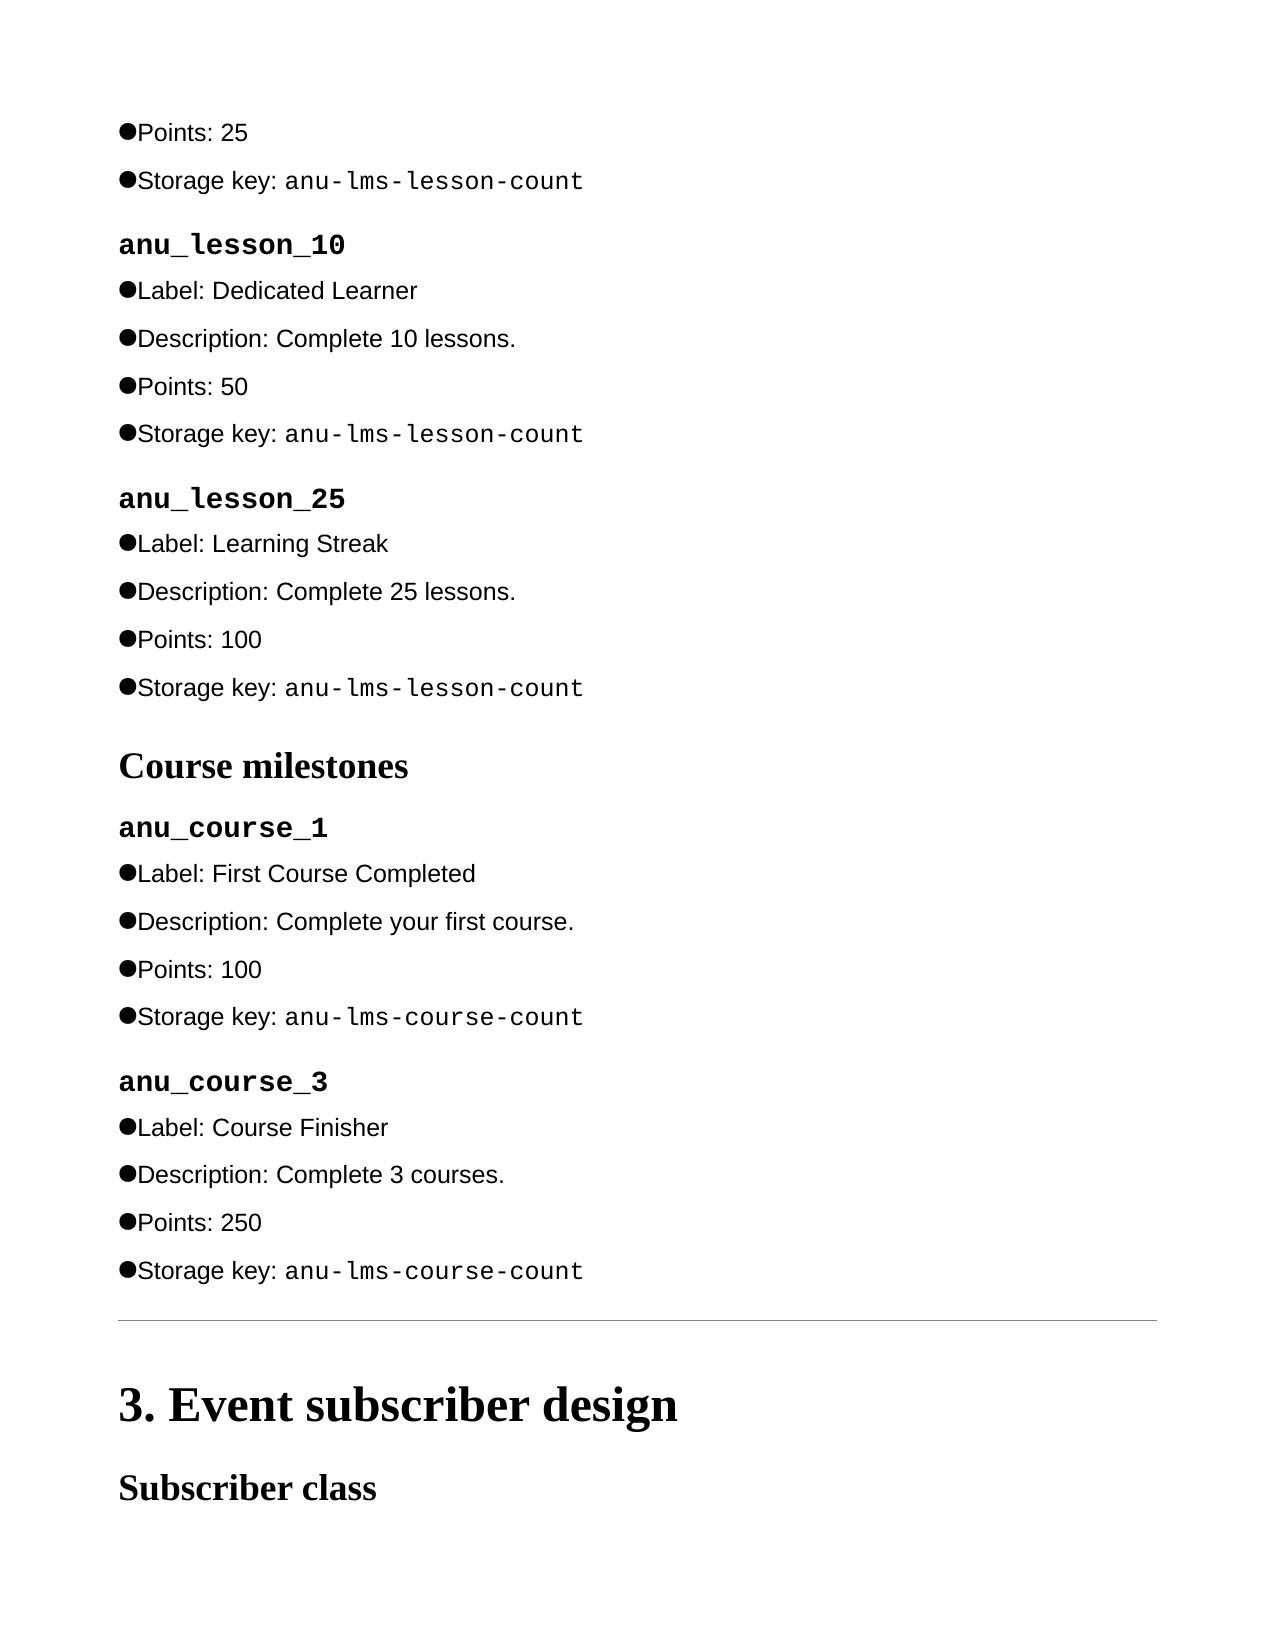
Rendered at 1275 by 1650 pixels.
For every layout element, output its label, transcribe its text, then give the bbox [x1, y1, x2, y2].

list Storage key: anu-lms-lesson-count [118, 419, 1157, 450]
subtitle anu_lesson_10 [118, 231, 1157, 263]
list Label: First Course Completed [118, 859, 1157, 888]
list Description: Complete your first course. [118, 907, 1157, 936]
list Description: Complete 3 courses. [118, 1160, 1157, 1189]
list Storage key: anu-lms-lesson-count [118, 166, 1157, 197]
list Description: Complete 25 lessons. [118, 577, 1157, 606]
list Label: Learning Streak [118, 529, 1157, 558]
list Description: Complete 10 lessons. [118, 324, 1157, 353]
subtitle Subscriber class [118, 1466, 1157, 1509]
subtitle anu_course_3 [118, 1067, 1157, 1100]
list Storage key: anu-lms-lesson-count [118, 672, 1157, 703]
subtitle anu_course_1 [118, 814, 1157, 847]
list Label: Dedicated Learner [118, 276, 1157, 305]
list Label: Course Finisher [118, 1112, 1157, 1141]
subtitle anu_lesson_25 [118, 484, 1157, 517]
subtitle 3. Event subscriber design [118, 1375, 1157, 1432]
list Storage key: anu-lms-course-count [118, 1256, 1157, 1287]
list Points: 100 [118, 954, 1157, 983]
subtitle Course milestones [118, 743, 1157, 787]
list Points: 250 [118, 1208, 1157, 1237]
list Points: 25 [118, 118, 1157, 147]
list Storage key: anu-lms-course-count [118, 1002, 1157, 1033]
list Points: 50 [118, 371, 1157, 400]
list Points: 100 [118, 625, 1157, 654]
